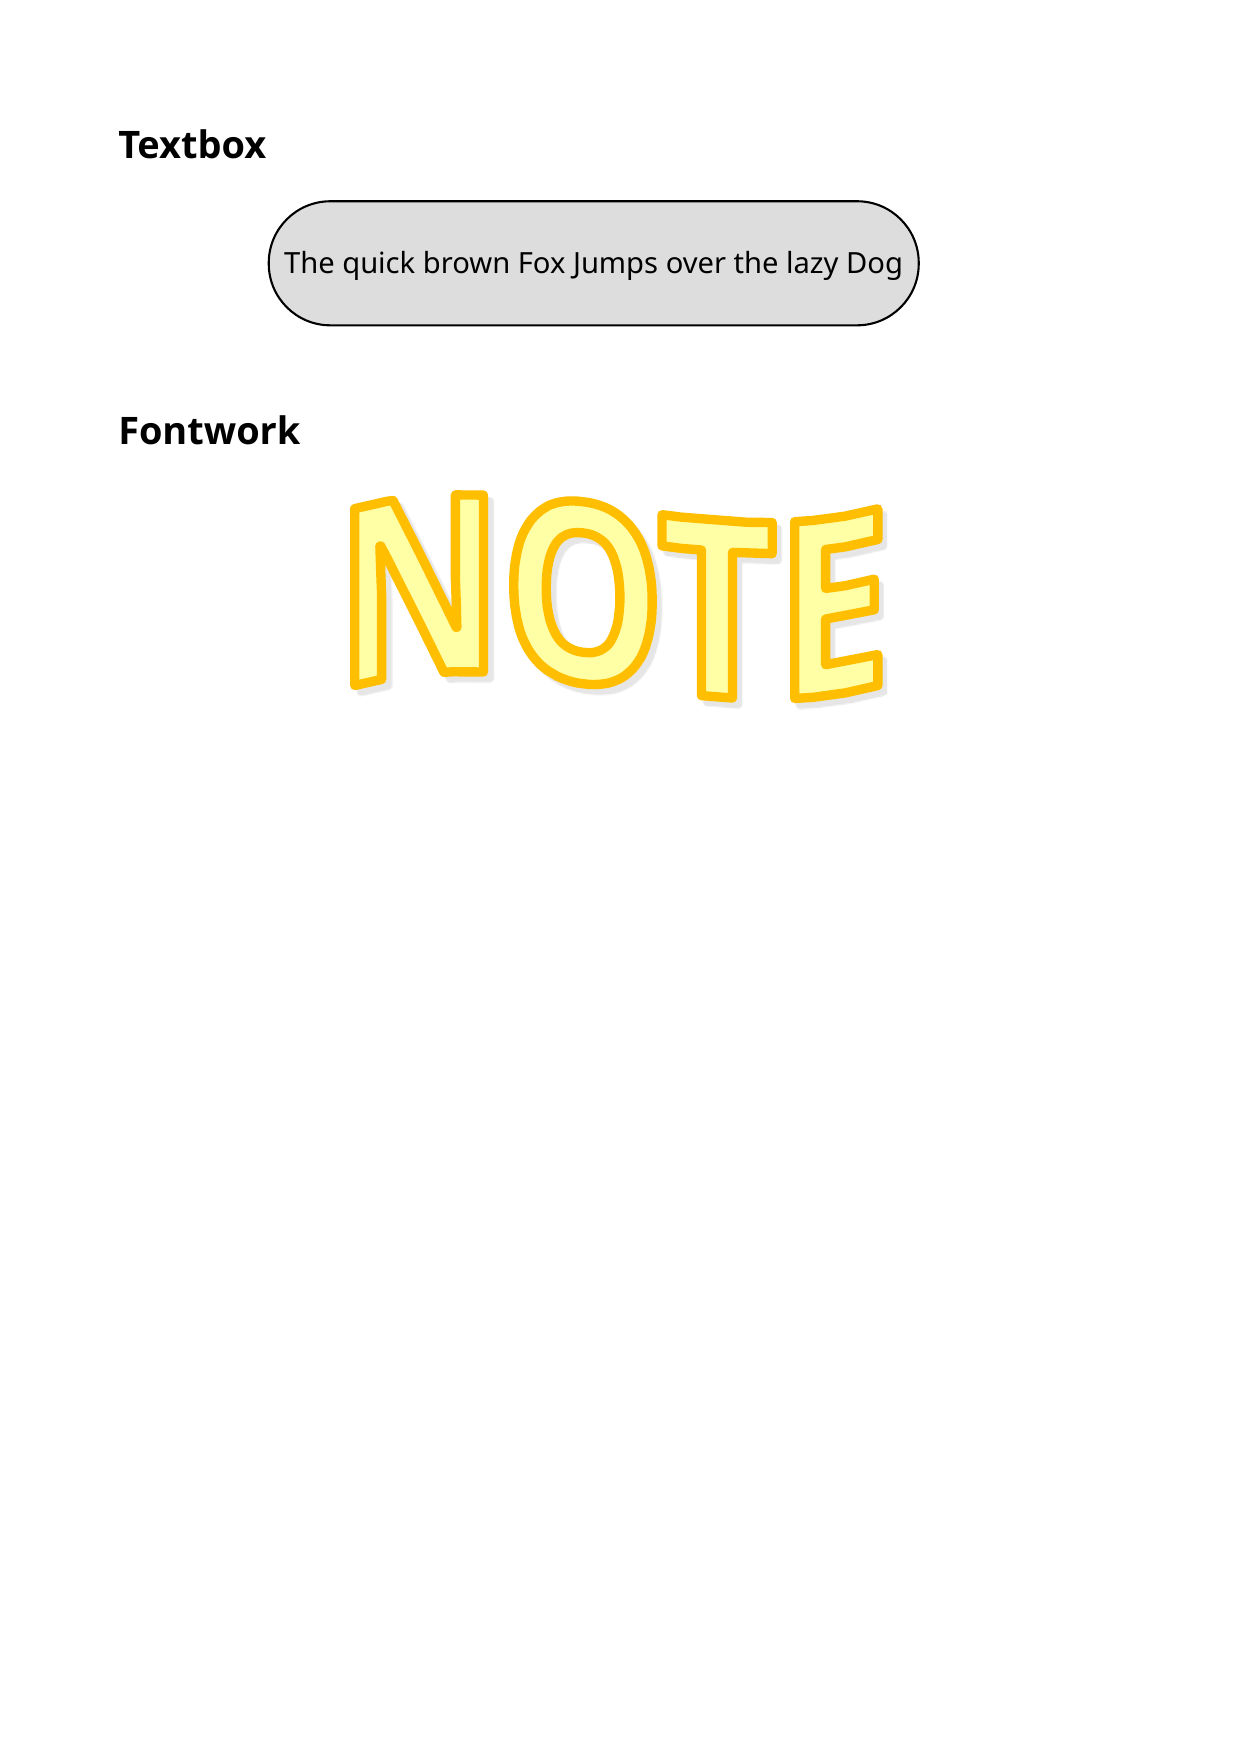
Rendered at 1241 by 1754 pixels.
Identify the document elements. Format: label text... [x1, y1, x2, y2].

subtitle Textbox [118, 118, 1122, 170]
subtitle Fontwork [118, 404, 1122, 456]
